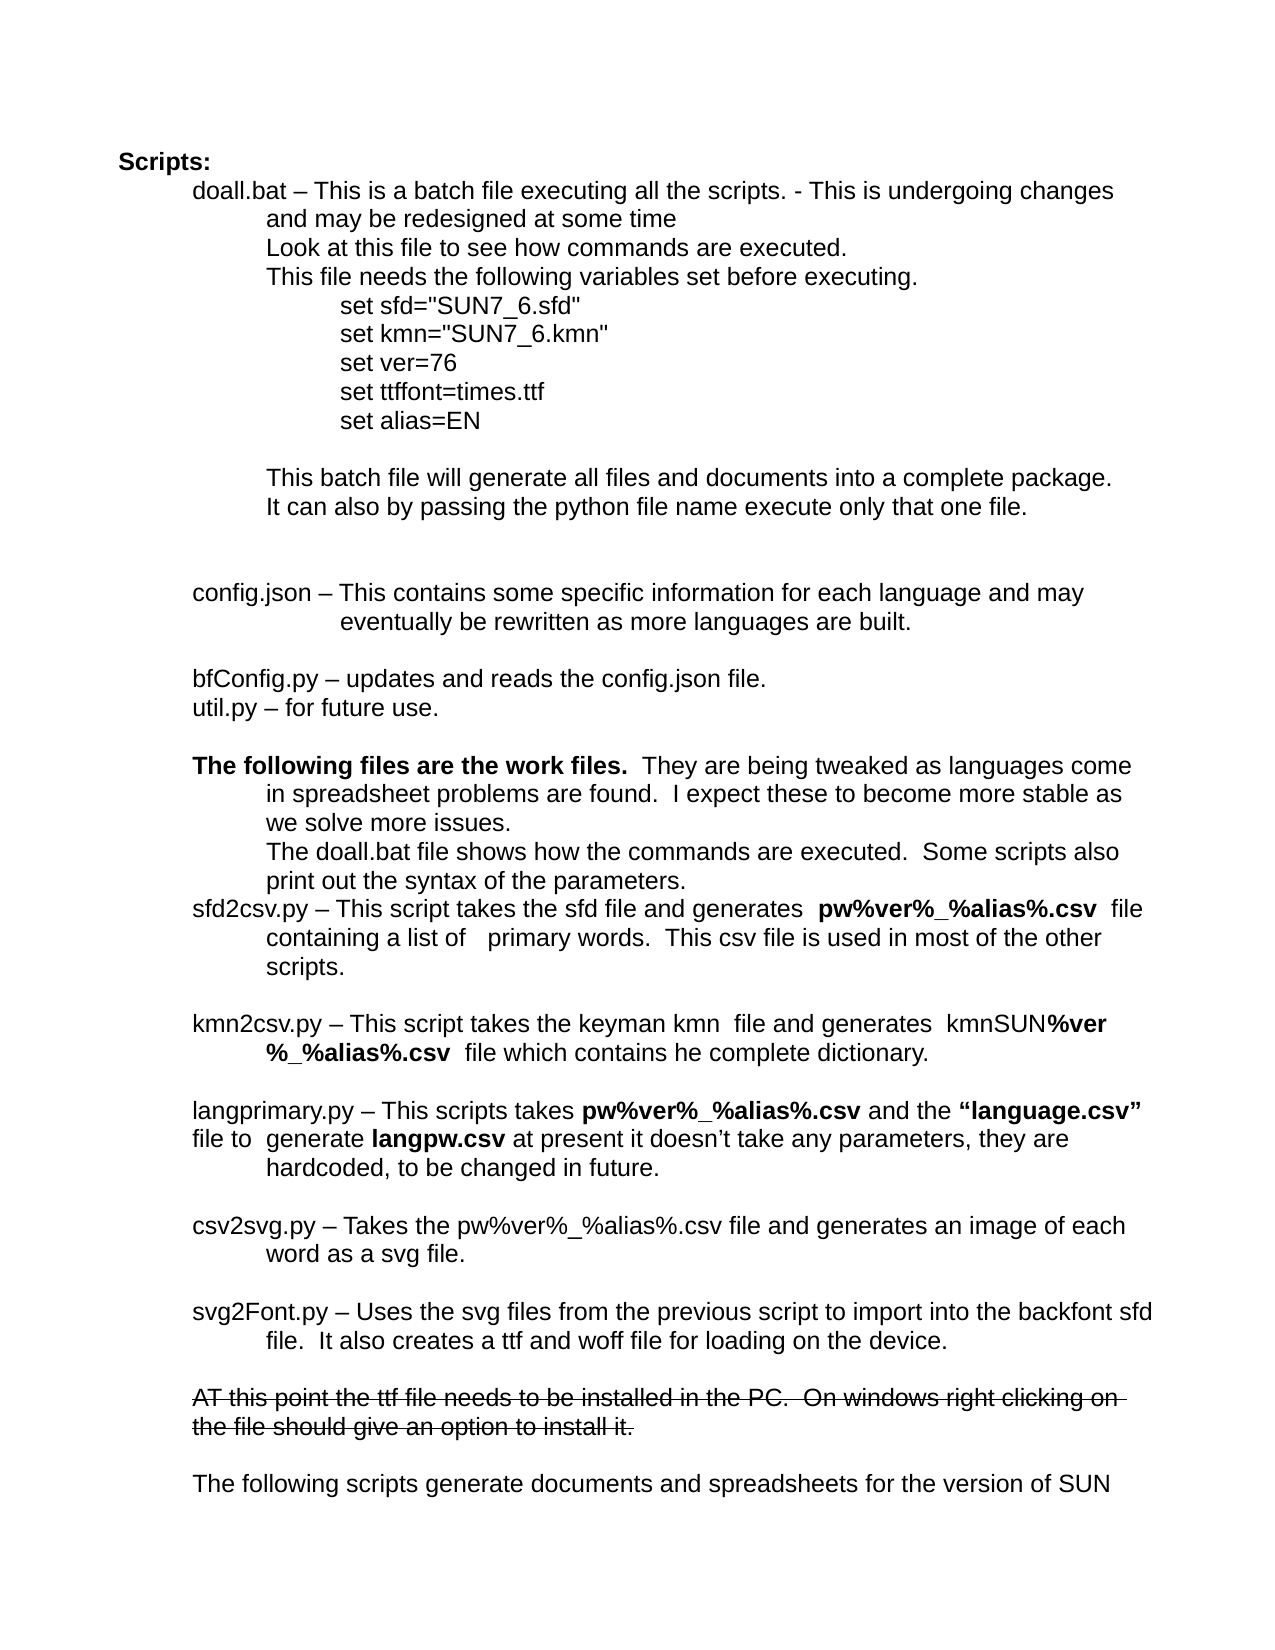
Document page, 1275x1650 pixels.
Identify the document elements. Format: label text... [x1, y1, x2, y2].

text kmn2csv.py – This script takes the keyman kmn file and generates kmnSUN%ver %_%alias%.csv file which contains he complete dictionary. [192, 1009, 1157, 1067]
text set ttffont=times.ttf [340, 377, 1157, 406]
text The doall.bat file shows how the commands are executed. Some scripts also print out the syntax of the parameters. [118, 837, 1157, 894]
text doall.bat – This is a batch file executing all the scripts. - This is undergoing changes and may be redesigned at some time [118, 176, 1157, 233]
text set ver=76 [340, 348, 1157, 377]
text bfConfig.py – updates and reads the config.json file. [118, 664, 1157, 693]
text set sfd="SUN7_6.sfd" [340, 291, 1157, 319]
text It can also by passing the python file name execute only that one file. [118, 492, 1157, 521]
text svg2Font.py – Uses the svg files from the previous script to import into the backfont sfd file. It also creates a ttf and woff file for loading on the device. [192, 1297, 1157, 1354]
text config.json – This contains some specific information for each language and may eventually be rewritten as more languages are built. [118, 578, 1157, 636]
text This batch file will generate all files and documents into a complete package. [266, 463, 1157, 492]
text util.py – for future use. [118, 693, 1157, 722]
text The following files are the work files. They are being tweaked as languages come in spreadsheet problems are found. I expect these to become more stable as we solve more issues. [118, 751, 1157, 837]
text This file needs the following variables set before executing. [118, 262, 1157, 291]
text Scripts: [118, 147, 1157, 176]
text langprimary.py – This scripts takes pw%ver%_%alias%.csv and the “language.csv” file to generate langpw.csv at present it doesn’t take any parameters, they are hardcoded, to be changed in future. [192, 1096, 1157, 1182]
text set kmn="SUN7_6.kmn" [340, 319, 1157, 348]
text AT this point the ttf file needs to be installed in the PC. On windows right clicking on the file should give an option to install it. [192, 1383, 1157, 1441]
text csv2svg.py – Takes the pw%ver%_%alias%.csv file and generates an image of each word as a svg file. [192, 1211, 1157, 1268]
text sfd2csv.py – This script takes the sfd file and generates pw%ver%_%alias%.csv file containing a list of primary words. This csv file is used in most of the other scripts. [192, 894, 1157, 981]
text set alias=EN [340, 406, 1157, 434]
text Look at this file to see how commands are executed. [118, 233, 1157, 262]
text The following scripts generate documents and spreadsheets for the version of SUN [192, 1469, 1157, 1498]
